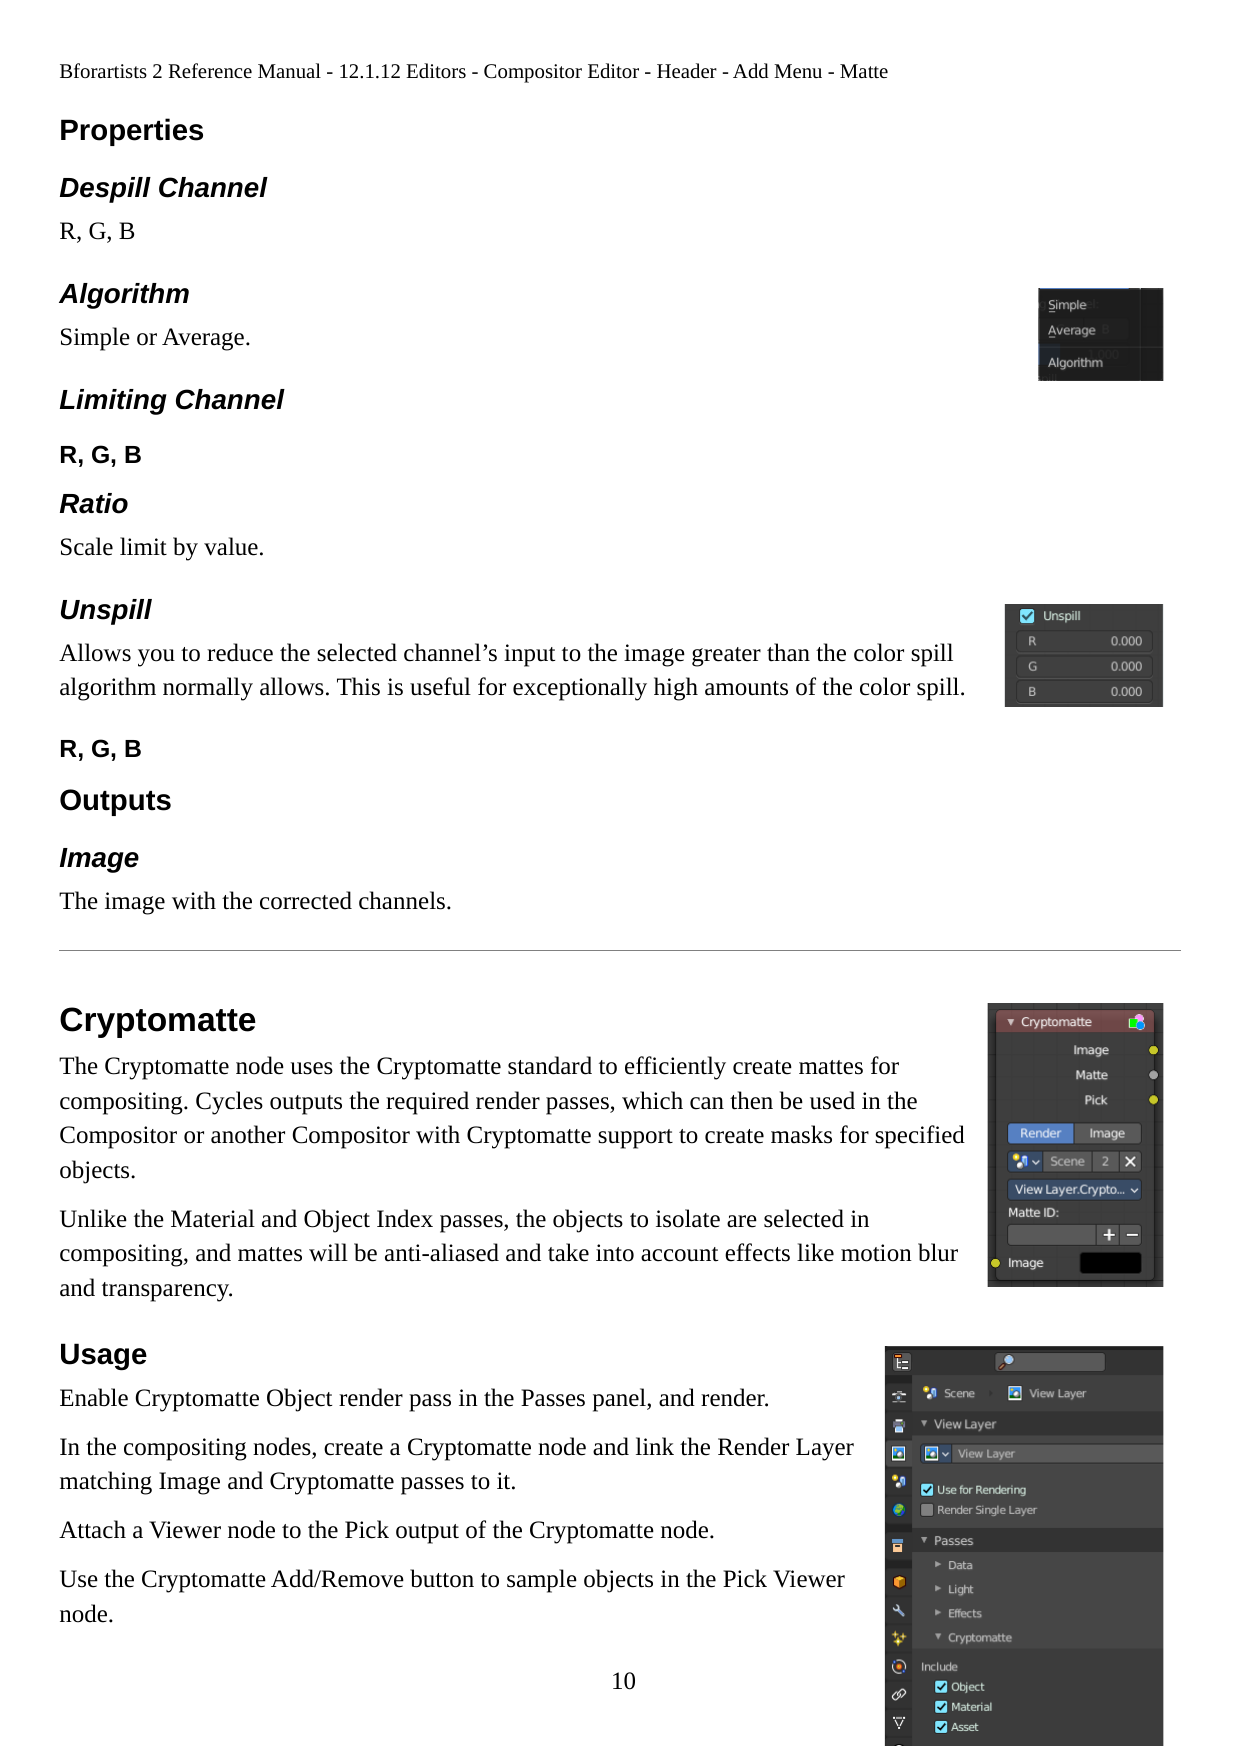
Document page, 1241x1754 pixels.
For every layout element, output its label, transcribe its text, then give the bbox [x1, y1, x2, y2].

picture [1038, 288, 1164, 381]
subtitle Despill Channel [59, 171, 1181, 203]
text Enable Cryptomatte Object render pass in the Passes panel, and render. [59, 1383, 884, 1412]
subtitle Image [59, 842, 1181, 874]
text R, G, B [59, 216, 1181, 244]
text [1164, 322, 1181, 350]
text Allows you to reduce the selected channel’s input to the image greater than the color spill algorithm normally allows. This is useful for exceptionally high amounts of the color spill. [59, 638, 1004, 701]
subtitle Unspill [59, 593, 1181, 625]
subtitle R, G, B [59, 440, 1181, 469]
subtitle Cryptomatte [59, 1000, 1181, 1039]
text Scale limit by value. [59, 532, 1181, 561]
subtitle Outputs [59, 783, 1181, 817]
subtitle Usage [59, 1337, 1181, 1370]
subtitle Properties [59, 113, 1181, 146]
text Simple or Average. [59, 322, 1038, 350]
text Unlike the Material and Object Index passes, the objects to isolate are selected in compositing, and mattes will be anti-aliased and take into account effects like motion blur and transparency. [59, 1204, 1181, 1302]
subtitle R, G, B [59, 734, 1181, 762]
picture [1004, 604, 1164, 707]
text In the compositing nodes, create a Cryptomatte node and link the Render Layer matching Image and Cryptomatte passes to it. [59, 1432, 884, 1495]
text Attach a Viewer node to the Pick output of the Cryptomatte node. [59, 1515, 884, 1544]
subtitle Algorithm [59, 277, 1181, 309]
text The Cryptomatte node uses the Cryptomatte standard to efficiently create mattes for compositing. Cycles outputs the required render passes, which can then be used in the Compositor or another Compositor with Cryptomatte support to create masks for specified objects. [59, 1051, 987, 1184]
text The image with the corrected channels. [59, 886, 1181, 915]
subtitle Limiting Channel [59, 383, 1181, 415]
picture [884, 1346, 1164, 1746]
subtitle Ratio [59, 487, 1181, 519]
picture [987, 1003, 1164, 1287]
text Use the Cryptomatte Add/Remove button to sample objects in the Pick Viewer node. [59, 1564, 884, 1628]
